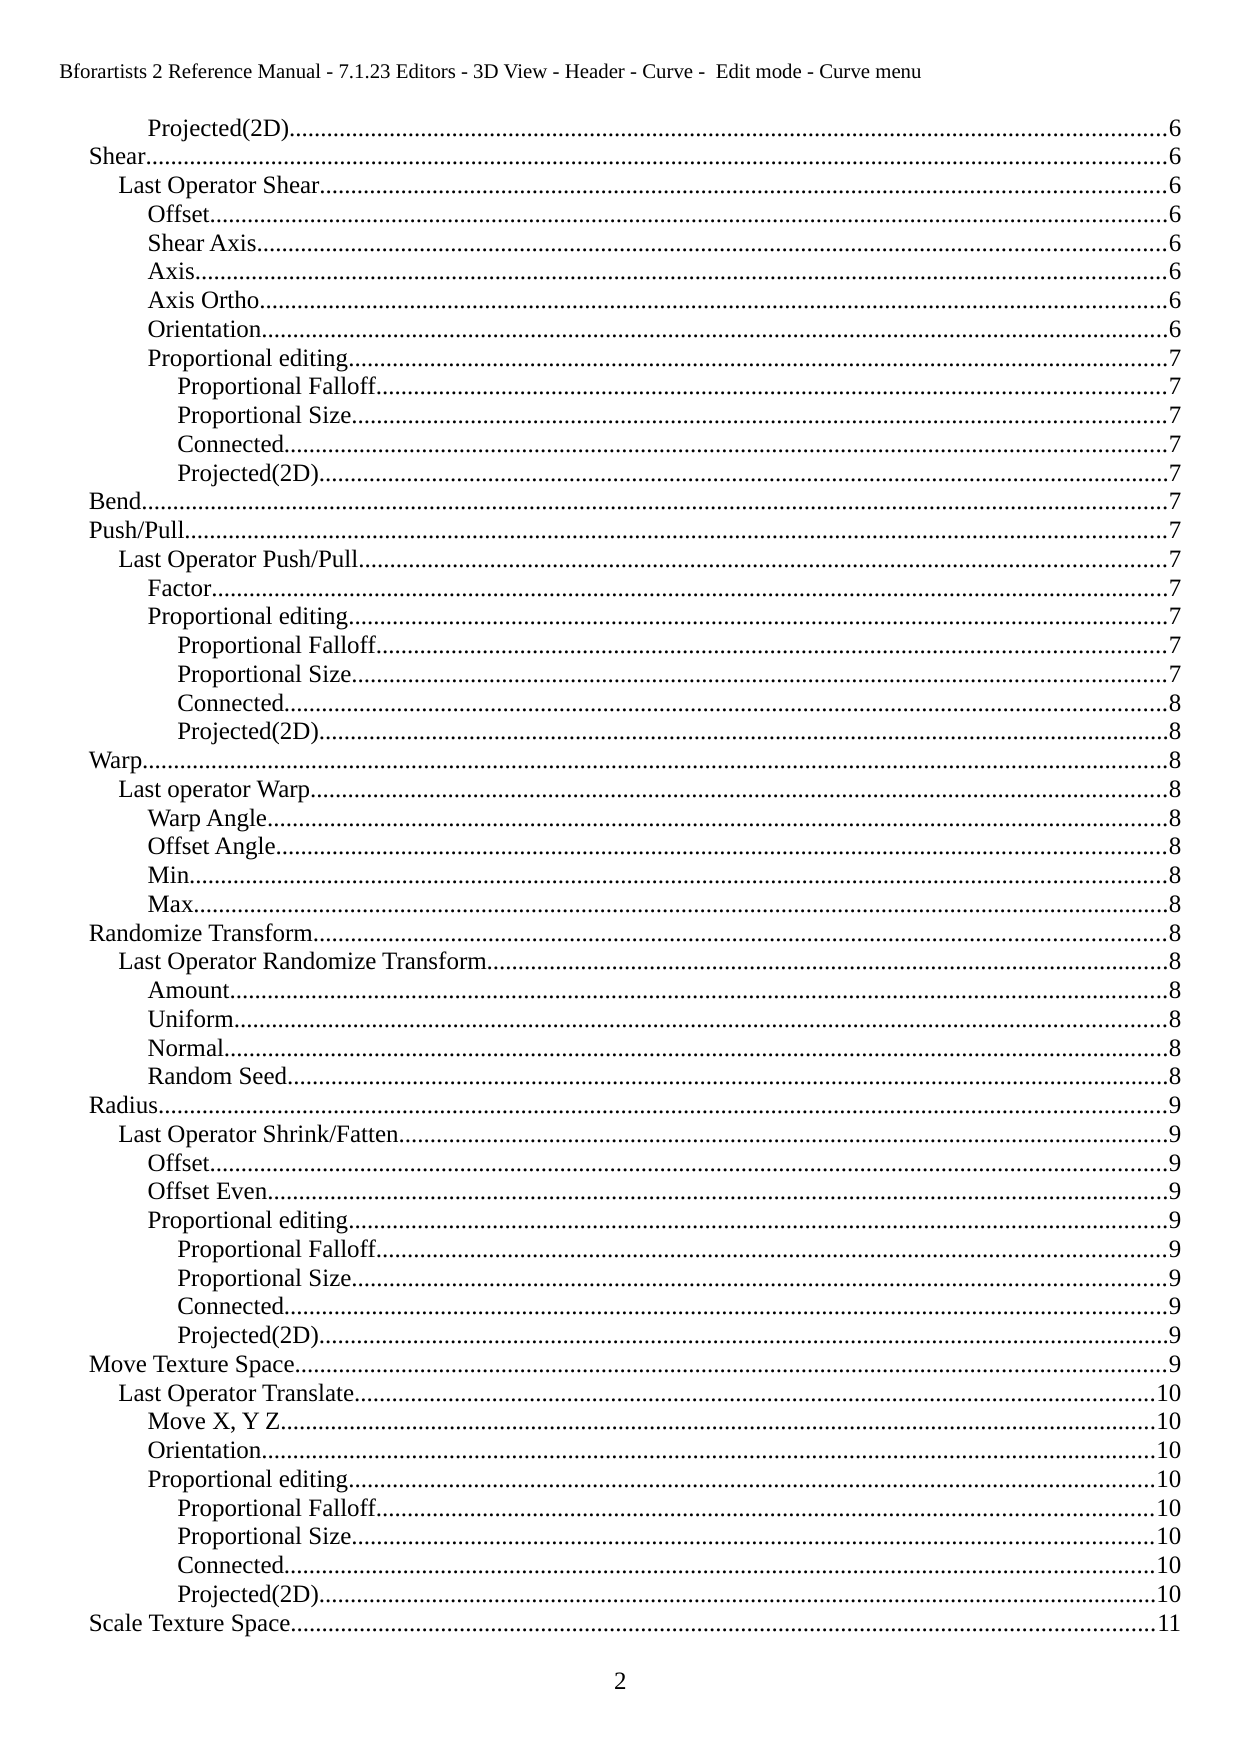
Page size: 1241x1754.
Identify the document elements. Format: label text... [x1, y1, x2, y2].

text Connected 10 [177, 1550, 1181, 1579]
text Random Seed 8 [147, 1061, 1181, 1090]
text Last operator Warp 8 [118, 774, 1181, 803]
text Proportional editing 7 [147, 343, 1181, 371]
text Shear Axis 6 [147, 228, 1181, 256]
text Axis Ortho 6 [147, 285, 1181, 314]
text Max 8 [147, 889, 1181, 918]
text Last Operator Randomize Transform 8 [118, 946, 1181, 975]
text Proportional Size 7 [177, 400, 1181, 429]
text Warp 8 [88, 745, 1181, 774]
text Scale Texture Space 11 [88, 1608, 1181, 1636]
text Projected(2D) 7 [177, 458, 1181, 486]
text Move Texture Space 9 [88, 1349, 1181, 1378]
text Proportional Falloff 10 [177, 1493, 1181, 1521]
text Last Operator Translate 10 [118, 1378, 1181, 1406]
text Shear 6 [88, 141, 1181, 170]
text Radius 9 [88, 1090, 1181, 1119]
text Min 8 [147, 860, 1181, 889]
text Bend 7 [88, 486, 1181, 515]
text Amount 8 [147, 975, 1181, 1004]
text Orientation 10 [147, 1435, 1181, 1464]
text Orientation 6 [147, 314, 1181, 343]
text Proportional Size 9 [177, 1263, 1181, 1291]
text Proportional Size 7 [177, 659, 1181, 688]
text Push/Pull 7 [88, 515, 1181, 544]
text Projected(2D) 8 [177, 716, 1181, 745]
text Connected 8 [177, 688, 1181, 716]
text Last Operator Shear 6 [118, 170, 1181, 199]
text Offset Even 9 [147, 1176, 1181, 1205]
text Projected(2D) 6 [147, 113, 1181, 141]
text Projected(2D) 10 [177, 1579, 1181, 1608]
text Uniform 8 [147, 1004, 1181, 1033]
text Connected 9 [177, 1291, 1181, 1320]
text Axis 6 [147, 256, 1181, 285]
text Projected(2D) 9 [177, 1320, 1181, 1349]
text Proportional editing 9 [147, 1205, 1181, 1234]
text Proportional editing 7 [147, 601, 1181, 630]
text Proportional Falloff 9 [177, 1234, 1181, 1263]
text Proportional Falloff 7 [177, 371, 1181, 400]
text Last Operator Shrink/Fatten 9 [118, 1119, 1181, 1148]
text Proportional editing 10 [147, 1464, 1181, 1493]
text Warp Angle 8 [147, 803, 1181, 831]
text Proportional Falloff 7 [177, 630, 1181, 659]
text Normal 8 [147, 1033, 1181, 1061]
text Randomize Transform 8 [88, 918, 1181, 946]
text Offset Angle 8 [147, 831, 1181, 860]
text Offset 6 [147, 199, 1181, 228]
text Proportional Size 10 [177, 1521, 1181, 1550]
text Connected 7 [177, 429, 1181, 458]
text Factor 7 [147, 573, 1181, 601]
text Last Operator Push/Pull 7 [118, 544, 1181, 573]
text Offset 9 [147, 1148, 1181, 1176]
text Move X, Y Z 10 [147, 1406, 1181, 1435]
